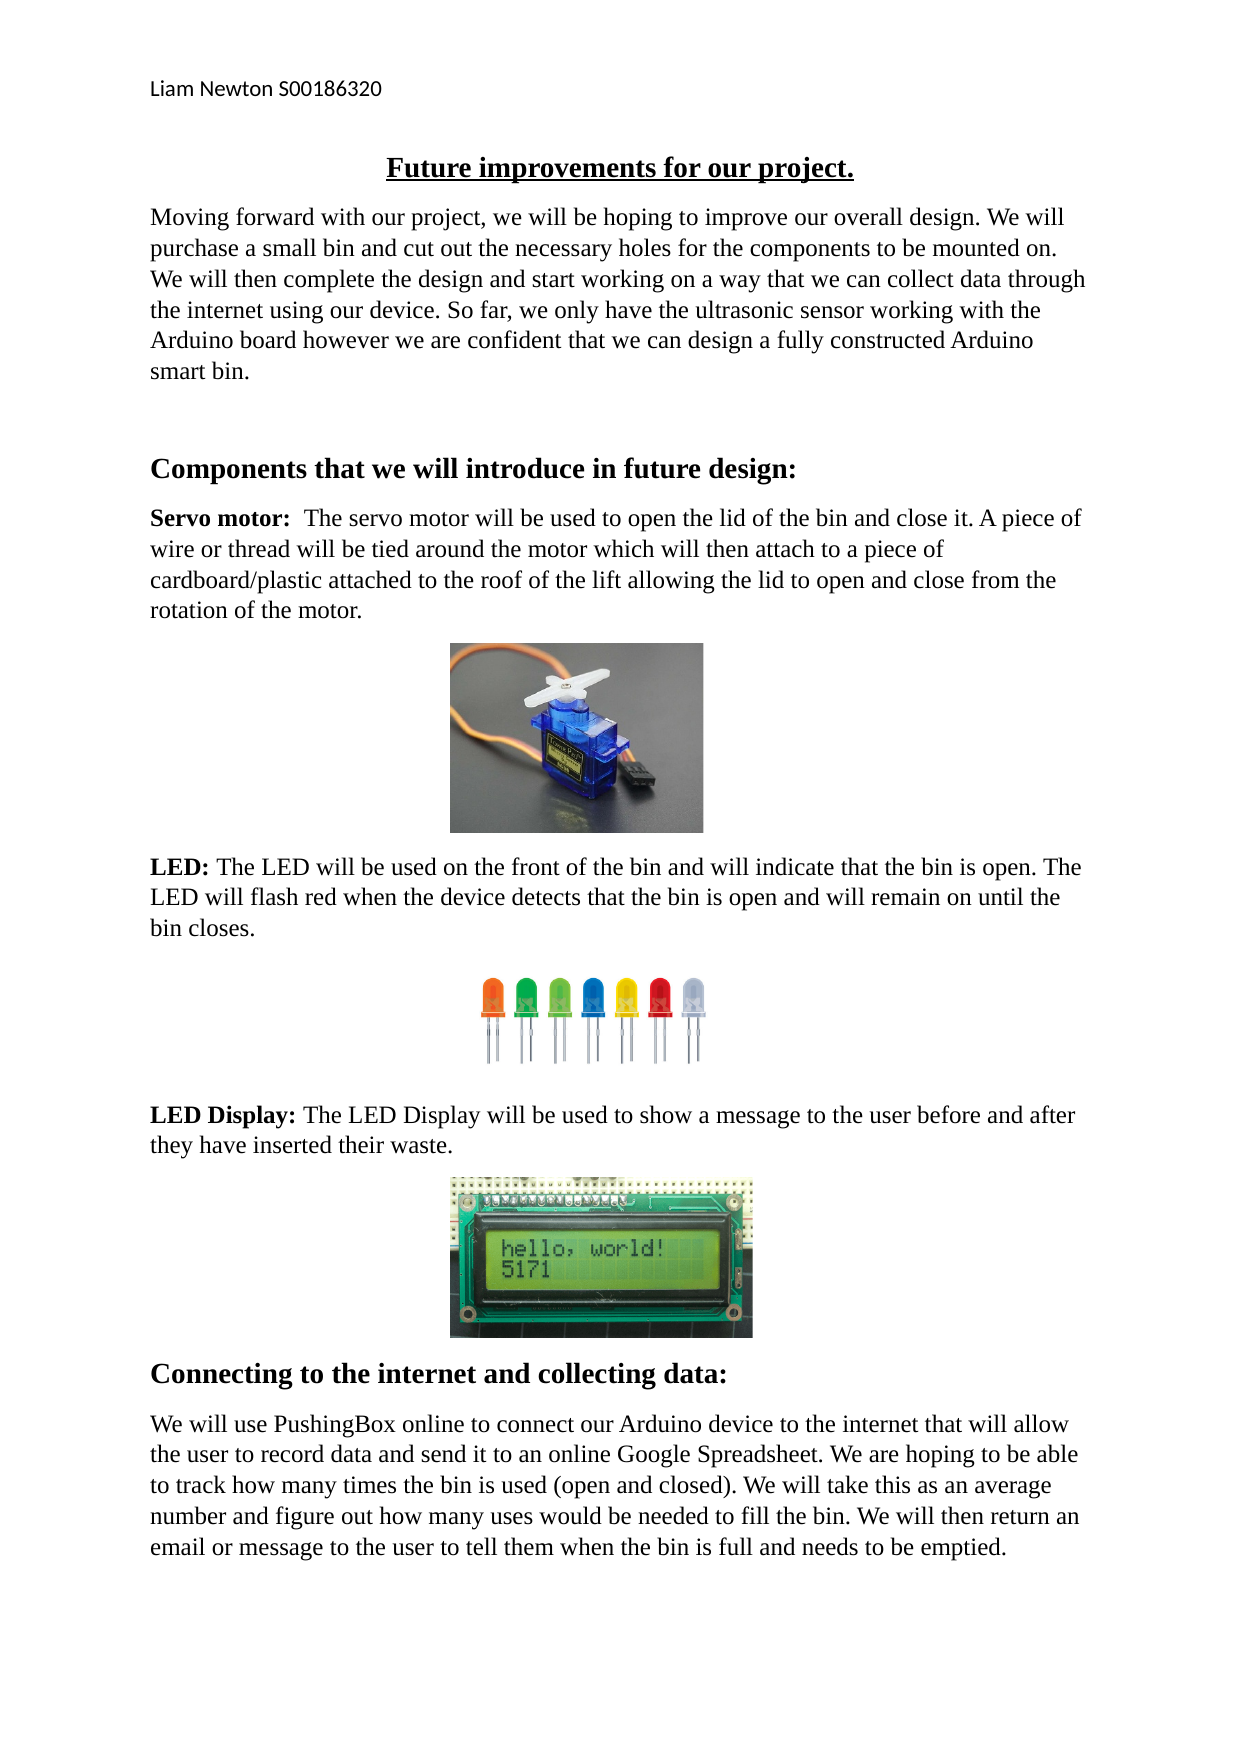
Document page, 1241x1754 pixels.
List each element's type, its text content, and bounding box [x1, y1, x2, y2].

text LED Display: The LED Display will be used to show a message to the user before and after they have inserted their waste. [150, 1100, 1090, 1159]
text Connecting to the internet and collecting data: [150, 1356, 1090, 1390]
text Servo motor: The servo motor will be used to open the lid of the bin and close it. A piece of wire or thread will be tied around the motor which will then attach to a piece of cardboard/plastic attached to the roof of the lift allowing the lid to open and close from the rotation of the motor. [150, 503, 1090, 624]
text Components that we will introduce in future design: [150, 451, 1090, 484]
text Moving forward with our project, we will be hoping to improve our overall design. We will purchase a small bin and cut out the necessary holes for the components to be mounted on. We will then complete the design and start working on a way that we can collect data through the internet using our device. So far, we only have the ultrasonic sensor working with the Arduino board however we are confident that we can design a fully constructed Arduino smart bin. [150, 202, 1090, 385]
text We will use PushingBox online to connect our Arduino device to the internet that will allow the user to record data and send it to an online Google Spreadsheet. We are hoping to be able to track how many times the bin is used (open and closed). We will take this as an average number and figure out how many uses would be needed to fill the bin. We will then return an email or message to the user to tell them when the bin is full and needs to be emptied. [150, 1409, 1090, 1560]
text LED: The LED will be used on the front of the bin and will indicate that the bin is open. The LED will flash red when the device detects that the bin is open and will remain on until the bin closes. [150, 852, 1090, 942]
text Future improvements for our project. [150, 150, 1090, 183]
